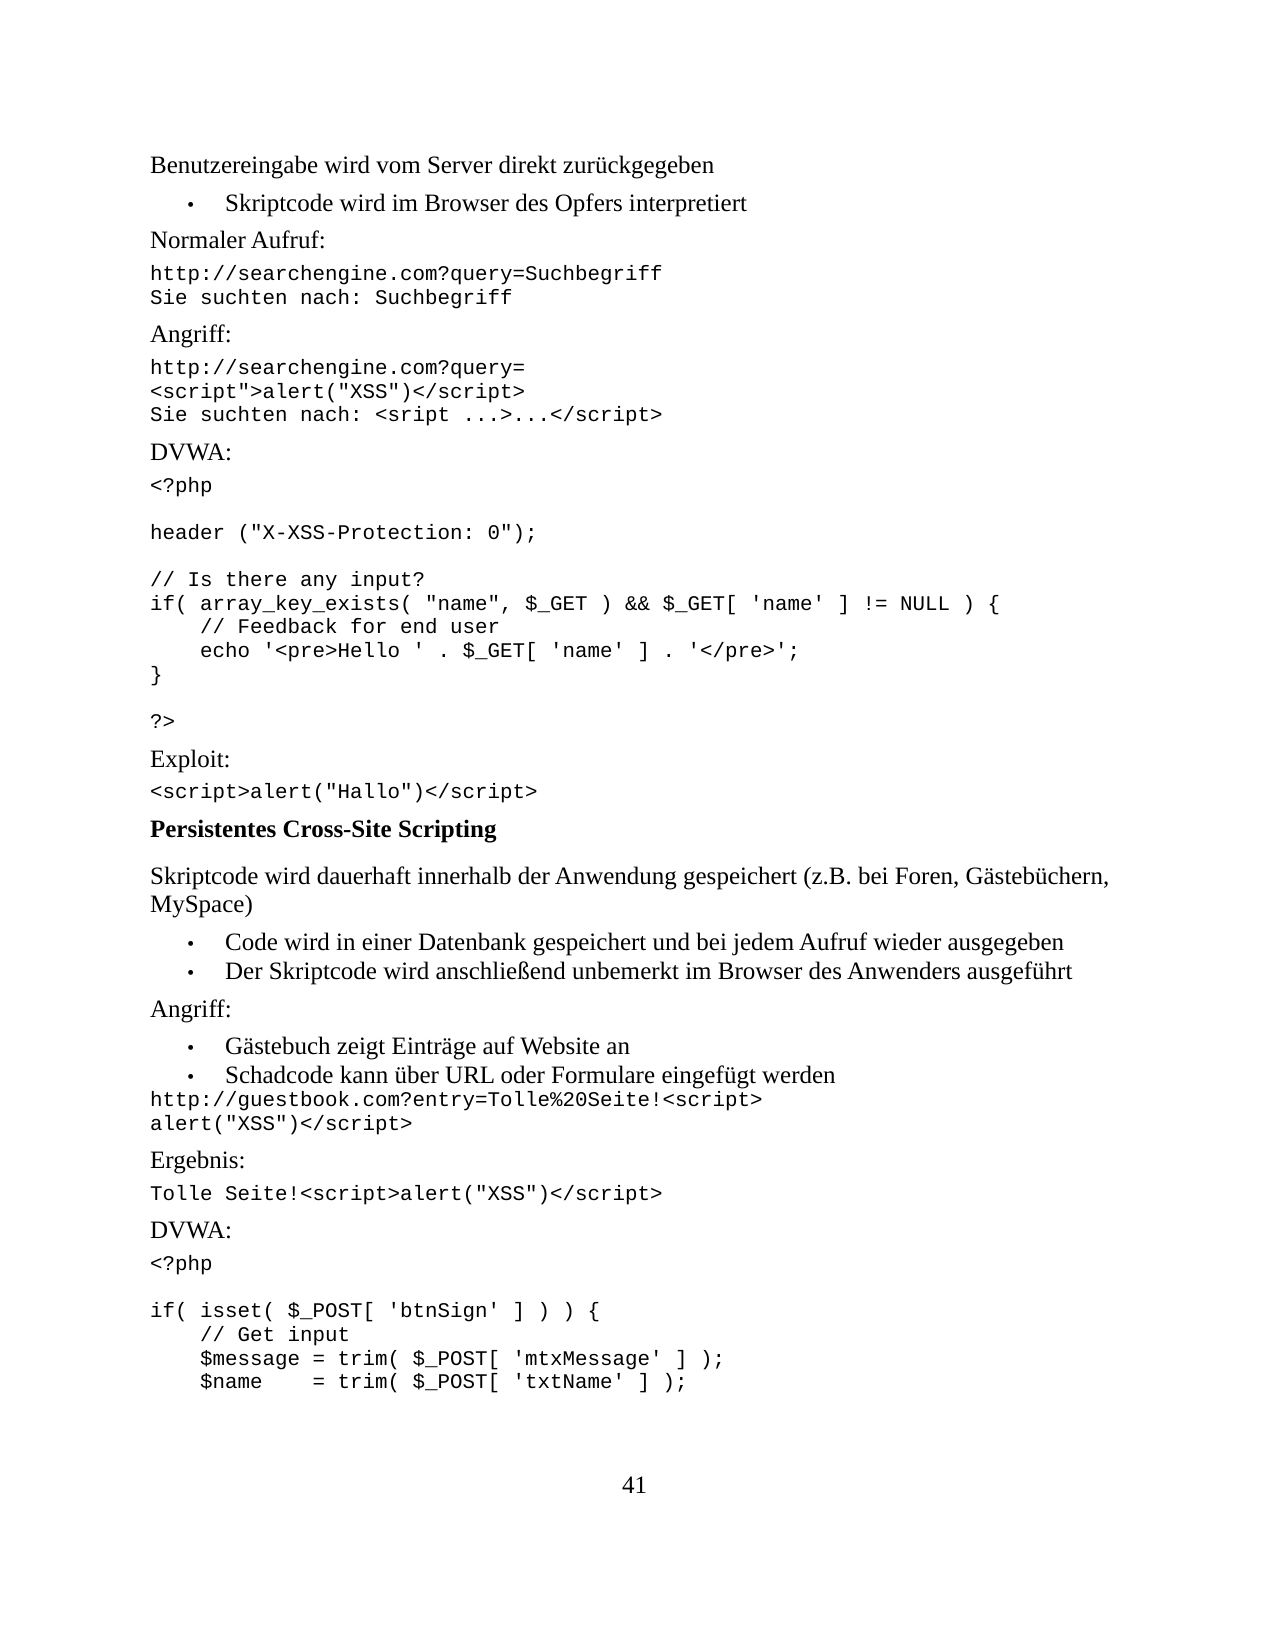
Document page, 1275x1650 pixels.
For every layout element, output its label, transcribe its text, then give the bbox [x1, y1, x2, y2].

text http://searchengine.com?query= [150, 357, 1125, 381]
text $message = trim( $_POST[ 'mtxMessage' ] ); [150, 1348, 1125, 1371]
text Angriff: [150, 319, 1125, 348]
text http://guestbook.com?entry=Tolle%20Seite!<script> [150, 1089, 1125, 1112]
text Ergebnis: [150, 1145, 1125, 1174]
text Persistentes Cross-Site Scripting [150, 814, 1125, 843]
list Schadcode kann über URL oder Formulare eingefügt werden [187, 1060, 1125, 1089]
text if( array_key_exists( "name", $_GET ) && $_GET[ 'name' ] != NULL ) { [150, 593, 1125, 617]
text // Feedback for end user [150, 617, 1125, 640]
list Der Skriptcode wird anschließend unbemerkt im Browser des Anwenders ausgeführt [187, 956, 1125, 985]
text Exploit: [150, 744, 1125, 772]
text } [150, 664, 1125, 687]
text <script">alert("XSS")</script> [150, 381, 1125, 404]
text Angriff: [150, 994, 1125, 1022]
text // Get input [150, 1324, 1125, 1348]
list Skriptcode wird im Browser des Opfers interpretiert [187, 188, 1125, 216]
text DVWA: [150, 437, 1125, 466]
text if( isset( $_POST[ 'btnSign' ] ) ) { [150, 1300, 1125, 1324]
list Gästebuch zeigt Einträge auf Website an [187, 1031, 1125, 1060]
text http://searchengine.com?query=Suchbegriff [150, 263, 1125, 287]
text $name = trim( $_POST[ 'txtName' ] ); [150, 1371, 1125, 1395]
text <?php [150, 1253, 1125, 1277]
text Sie suchten nach: Suchbegriff [150, 287, 1125, 310]
list Code wird in einer Datenbank gespeichert und bei jedem Aufruf wieder ausgegeben [187, 927, 1125, 956]
text Skriptcode wird dauerhaft innerhalb der Anwendung gespeichert (z.B. bei Foren, Gästebüchern, MySpace) [150, 861, 1125, 918]
text header ("X-XSS-Protection: 0"); [150, 522, 1125, 546]
text Benutzereingabe wird vom Server direkt zurückgegeben [150, 150, 1125, 179]
text <script>alert("Hallo")</script> [150, 781, 1125, 805]
text alert("XSS")</script> [150, 1112, 1125, 1136]
text echo '<pre>Hello ' . $_GET[ 'name' ] . '</pre>'; [150, 640, 1125, 664]
text Sie suchten nach: <sript ...>...</script> [150, 404, 1125, 428]
text <?php [150, 475, 1125, 498]
text Normaler Aufruf: [150, 225, 1125, 254]
text Tolle Seite!<script>alert("XSS")</script> [150, 1183, 1125, 1206]
text // Is there any input? [150, 569, 1125, 593]
text DVWA: [150, 1215, 1125, 1244]
text ?> [150, 711, 1125, 735]
